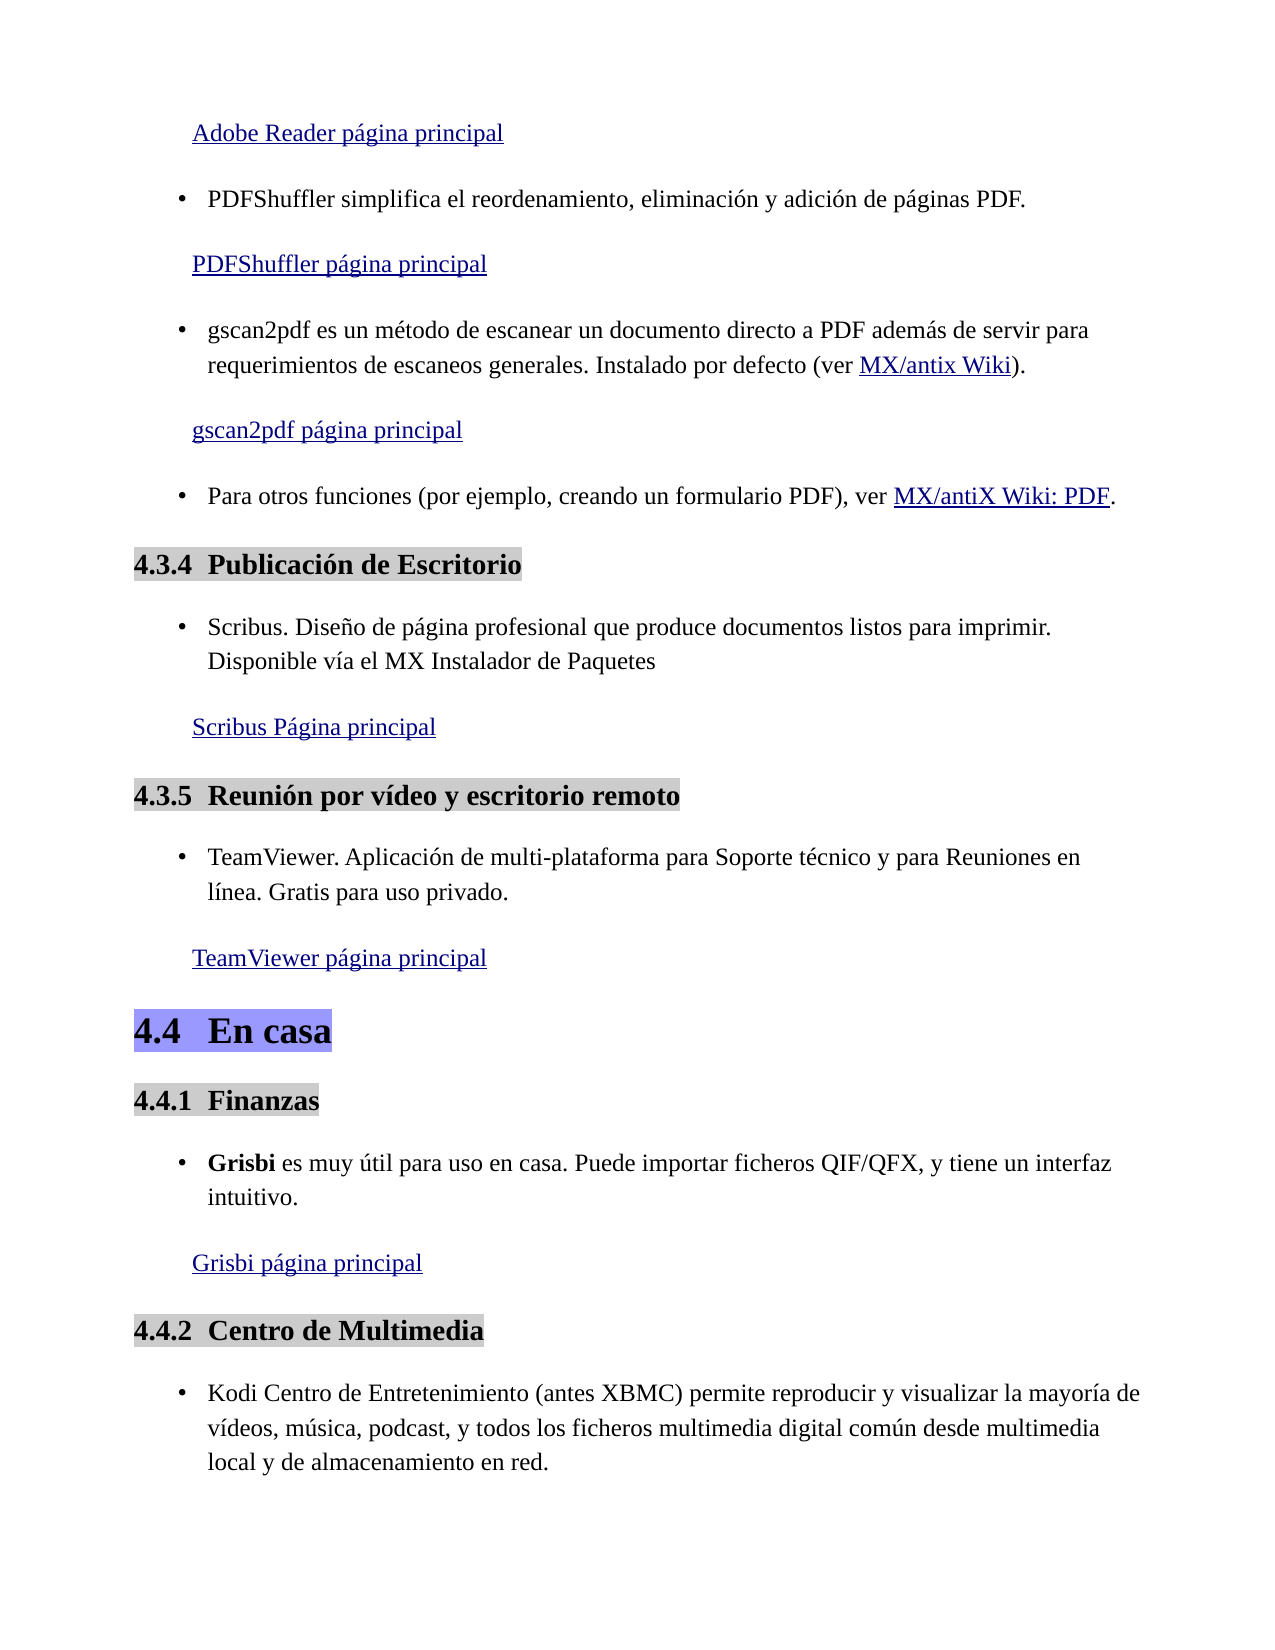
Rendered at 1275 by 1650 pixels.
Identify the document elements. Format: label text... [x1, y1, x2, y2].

list Kodi Centro de Entretenimiento (antes XBMC) permite reproducir y visualizar la mayoría de vídeos, música, podcast, y todos los ficheros multimedia digital común desde multimedia local y de almacenamiento en red. [178, 1378, 1141, 1476]
list Grisbi página principal [162, 1248, 1157, 1277]
subtitle 4.4.1 Finanzas [319, 1083, 1141, 1116]
subtitle 4.3.5 Reunión por vídeo y escritorio remoto [680, 778, 1141, 811]
list Para otros funciones (por ejemplo, creando un formulario PDF), ver MX/antiX Wiki: PDF. [178, 481, 1141, 510]
subtitle 4.4 En casa [134, 1008, 1141, 1052]
subtitle 4.4.2 Centro de Multimedia [134, 1313, 1141, 1347]
list TeamViewer. Aplicación de multi-plataforma para Soporte técnico y para Reuniones en línea. Gratis para uso privado. [178, 842, 1141, 906]
list Scribus. Diseño de página profesional que produce documentos listos para imprimir. Disponible vía el MX Instalador de Paquetes [178, 612, 1141, 675]
list Grisbi es muy útil para uso en casa. Puede importar ficheros QIF/QFX, y tiene un interfaz intuitivo. [178, 1148, 1141, 1211]
list TeamViewer página principal [162, 943, 1157, 971]
list gscan2pdf es un método de escanear un documento directo a PDF además de servir para requerimientos de escaneos generales. Instalado por defecto (ver MX/antix Wiki). [178, 315, 1141, 378]
list gscan2pdf página principal [162, 416, 1157, 444]
list PDFShuffler simplifica el reordenamiento, eliminación y adición de páginas PDF. [178, 184, 1141, 213]
list Scribus Página principal [162, 712, 1157, 741]
list Adobe Reader página principal [162, 118, 1157, 147]
list PDFShuffler página principal [162, 249, 1157, 278]
subtitle 4.3.4 Publicación de Escritorio [522, 547, 1141, 581]
